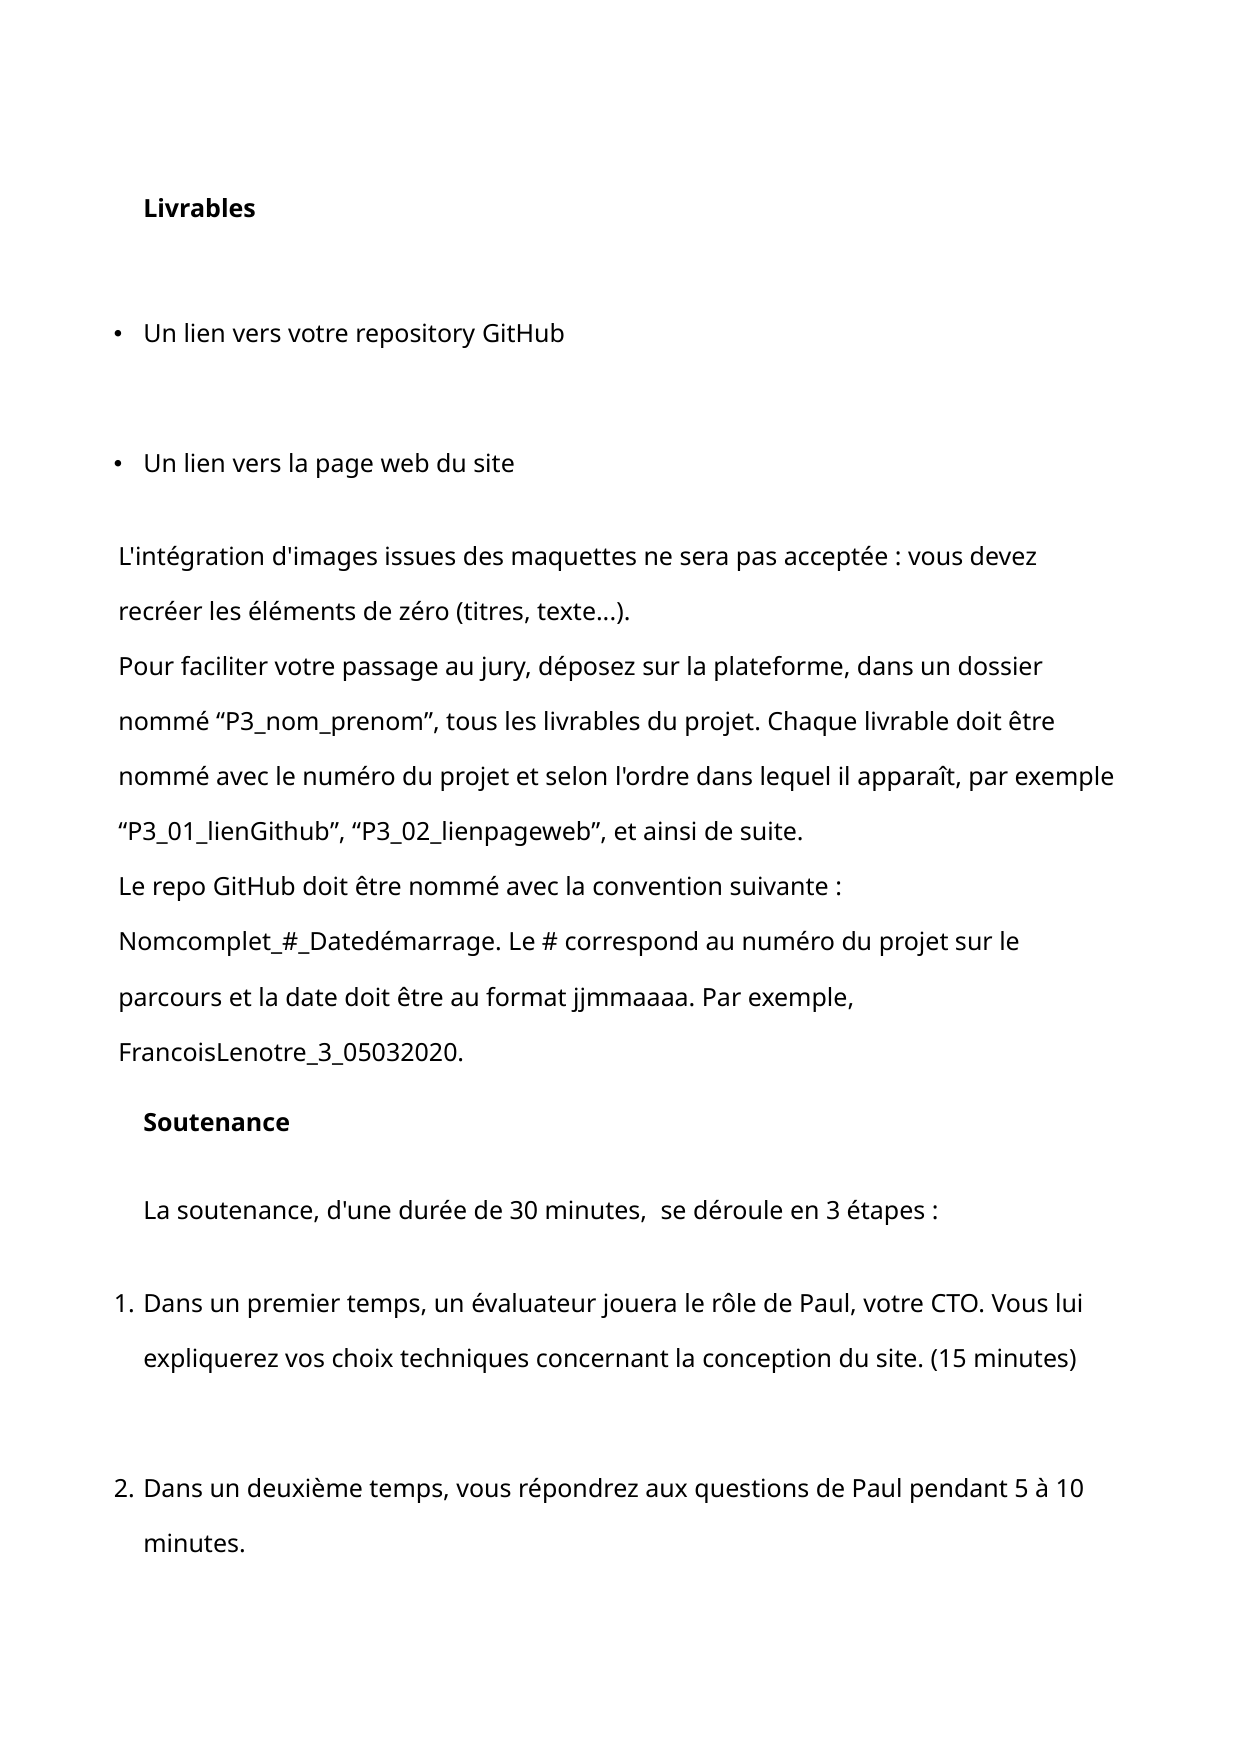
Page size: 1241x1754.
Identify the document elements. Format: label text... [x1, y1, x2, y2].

text Pour faciliter votre passage au jury, déposez sur la plateforme, dans un dossier nommé “P3_nom_prenom”, tous les livrables du projet. Chaque livrable doit être nommé avec le numéro du projet et selon l'ordre dans lequel il apparaît, par exemple “P3_01_lienGithub”, “P3_02_lienpageweb”, et ainsi de suite. [118, 648, 1122, 848]
list Dans un premier temps, un évaluateur jouera le rôle de Paul, votre CTO. Vous lui expliquerez vos choix techniques concernant la conception du site. (15 minutes) [118, 1285, 1097, 1374]
subtitle Soutenance [143, 1105, 1097, 1139]
text La soutenance, d'une durée de 30 minutes, se déroule en 3 étapes : [143, 1193, 1097, 1227]
list Un lien vers la page web du site [118, 446, 1097, 480]
list Dans un deuxième temps, vous répondrez aux questions de Paul pendant 5 à 10 minutes. [118, 1471, 1097, 1560]
text Le repo GitHub doit être nommé avec la convention suivante : Nomcomplet_#_Datedémarrage. Le # correspond au numéro du projet sur le parcours et la date doit être au format jjmmaaaa. Par exemple, FrancoisLenotre_3_05032020. [118, 869, 1122, 1068]
subtitle Livrables [143, 118, 1097, 224]
text L'intégration d'images issues des maquettes ne sera pas acceptée : vous devez recréer les éléments de zéro (titres, texte...). [118, 538, 1122, 627]
list Un lien vers votre repository GitHub [118, 316, 1097, 350]
